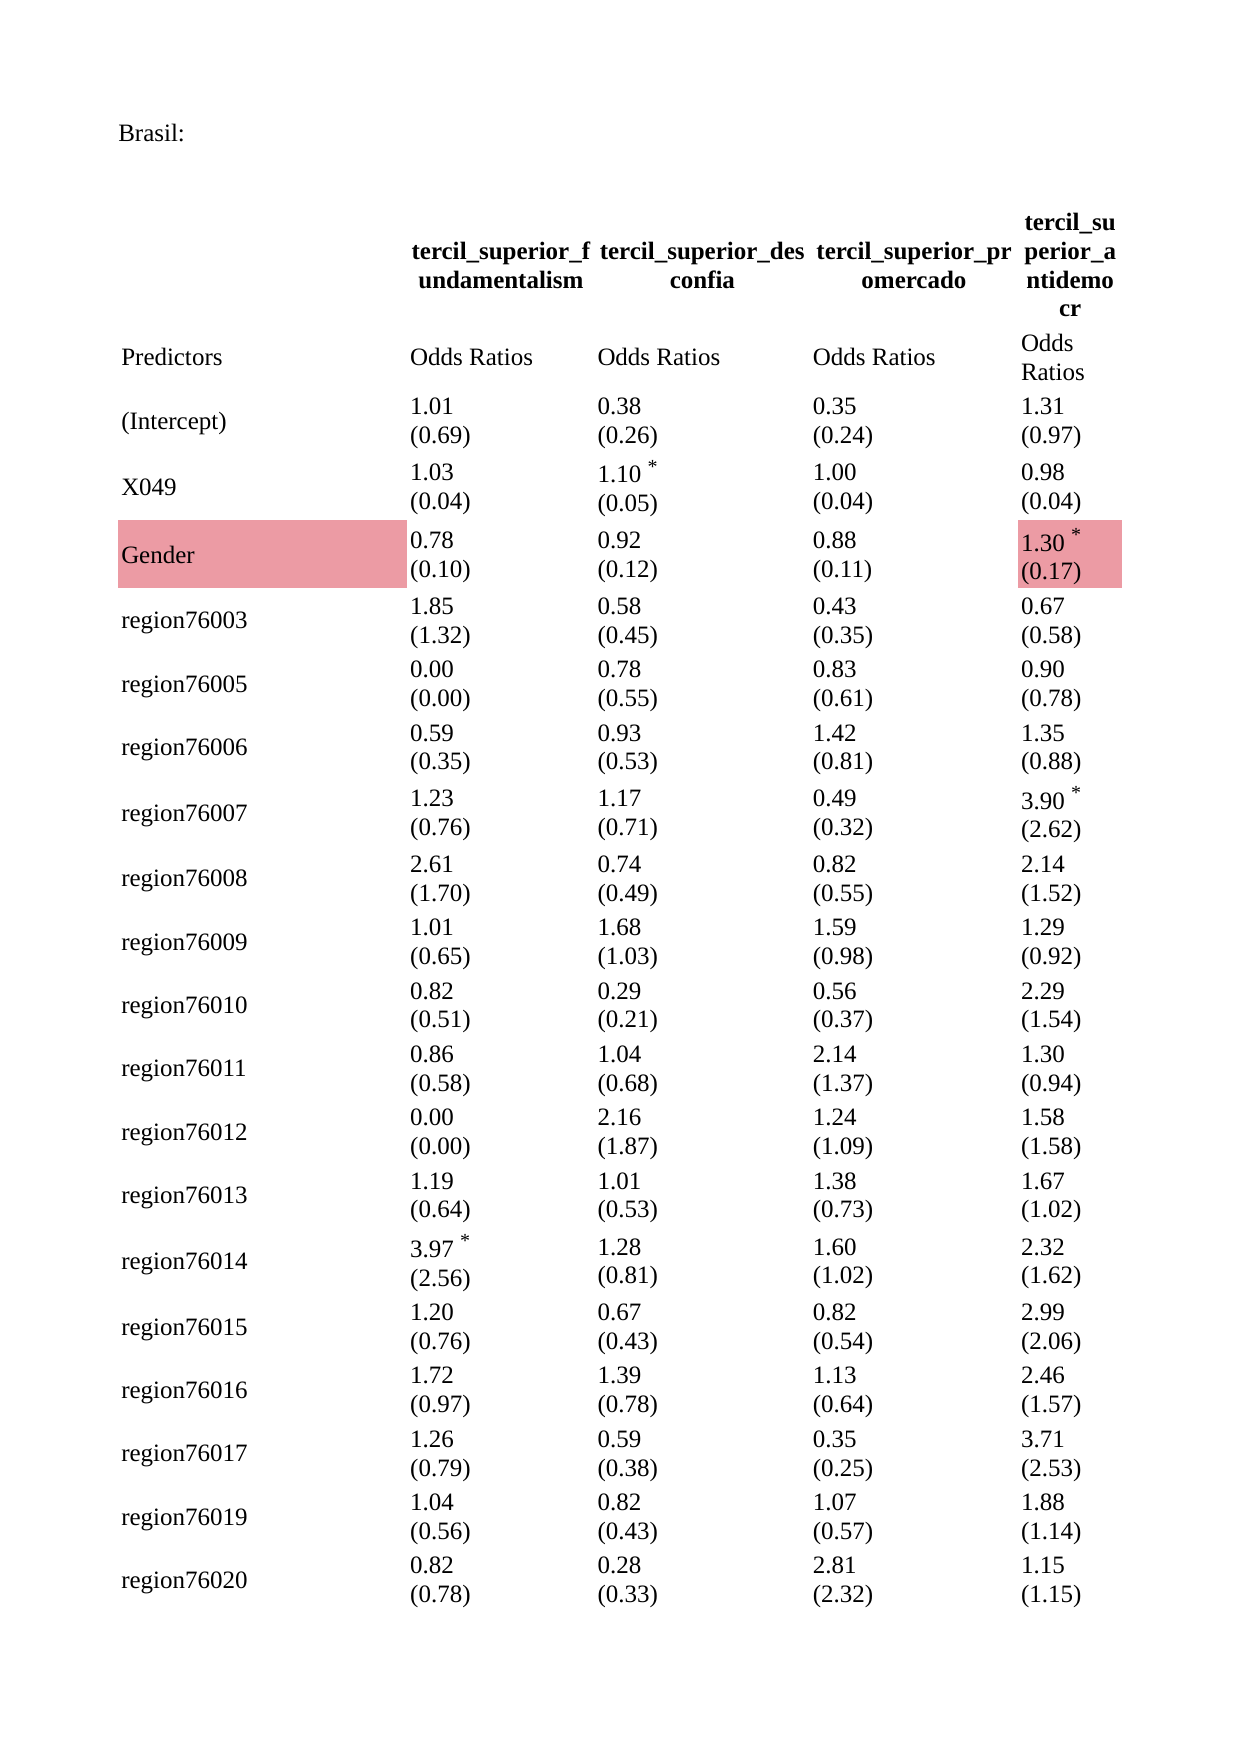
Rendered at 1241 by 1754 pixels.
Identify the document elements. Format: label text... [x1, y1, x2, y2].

table_cell region76008 [118, 846, 407, 909]
table_cell 2.99 (2.06) [1018, 1294, 1122, 1358]
table_cell region76012 [118, 1100, 407, 1163]
table_cell 0.92 (0.12) [594, 520, 810, 588]
table_cell 1.20 (0.76) [407, 1294, 594, 1358]
table_cell region76007 [118, 778, 407, 846]
table_cell 2.14 (1.37) [810, 1036, 1018, 1099]
table_cell 0.56 (0.37) [810, 973, 1018, 1036]
table_cell 0.49 (0.32) [810, 778, 1018, 846]
table_cell 1.10 * (0.05) [594, 452, 810, 520]
table_cell 0.82 (0.55) [810, 846, 1018, 909]
table_cell region76010 [118, 973, 407, 1036]
table_cell 0.83 (0.61) [810, 651, 1018, 715]
table_cell X049 [118, 452, 407, 520]
table_cell 1.26 (0.79) [407, 1421, 594, 1484]
table_cell 1.30 * (0.17) [1018, 520, 1122, 588]
table_cell 1.29 (0.92) [1018, 910, 1122, 973]
table_cell region76016 [118, 1358, 407, 1421]
table_cell region76006 [118, 715, 407, 778]
table_cell region76005 [118, 651, 407, 715]
table_cell 0.28 (0.33) [594, 1548, 810, 1611]
table_cell 0.82 (0.51) [407, 973, 594, 1036]
table_cell 0.67 (0.43) [594, 1294, 810, 1358]
table_cell 0.67 (0.58) [1018, 588, 1122, 651]
table_cell 1.85 (1.32) [407, 588, 594, 651]
table_cell 2.81 (2.32) [810, 1548, 1018, 1611]
table_header [118, 204, 407, 325]
table_cell 0.78 (0.55) [594, 651, 810, 715]
table_cell 2.14 (1.52) [1018, 846, 1122, 909]
table_cell region76015 [118, 1294, 407, 1358]
table_cell region76017 [118, 1421, 407, 1484]
table_cell 1.58 (1.58) [1018, 1100, 1122, 1163]
table_cell 1.68 (1.03) [594, 910, 810, 973]
table_header tercil_superior_desconfia [594, 204, 810, 325]
table_cell 0.90 (0.78) [1018, 651, 1122, 715]
table_cell 1.28 (0.81) [594, 1226, 810, 1294]
table_cell 1.01 (0.69) [407, 389, 594, 452]
table_cell 2.29 (1.54) [1018, 973, 1122, 1036]
table_cell 0.86 (0.58) [407, 1036, 594, 1099]
table_cell region76011 [118, 1036, 407, 1099]
table_cell 0.35 (0.25) [810, 1421, 1018, 1484]
table_cell region76019 [118, 1484, 407, 1548]
table_cell 0.78 (0.10) [407, 520, 594, 588]
table_cell 0.38 (0.26) [594, 389, 810, 452]
table_cell 0.43 (0.35) [810, 588, 1018, 651]
table_cell 0.74 (0.49) [594, 846, 810, 909]
table_cell 1.42 (0.81) [810, 715, 1018, 778]
table_cell region76020 [118, 1548, 407, 1611]
table_cell 1.59 (0.98) [810, 910, 1018, 973]
table_cell 1.04 (0.56) [407, 1484, 594, 1548]
table_cell 1.60 (1.02) [810, 1226, 1018, 1294]
table_header tercil_superior_antidemocr [1018, 204, 1122, 325]
table_cell 1.13 (0.64) [810, 1358, 1018, 1421]
table_cell 0.88 (0.11) [810, 520, 1018, 588]
table_cell Predictors [118, 325, 407, 388]
table_cell 1.67 (1.02) [1018, 1163, 1122, 1226]
table_cell region76014 [118, 1226, 407, 1294]
table_cell 0.82 (0.78) [407, 1548, 594, 1611]
table_cell 1.30 (0.94) [1018, 1036, 1122, 1099]
table_cell Odds Ratios [810, 325, 1018, 388]
table_cell 0.58 (0.45) [594, 588, 810, 651]
table_cell 3.71 (2.53) [1018, 1421, 1122, 1484]
table_cell 0.59 (0.35) [407, 715, 594, 778]
table_cell 3.97 * (2.56) [407, 1226, 594, 1294]
table_cell 1.04 (0.68) [594, 1036, 810, 1099]
table_header tercil_superior_fundamentalism [407, 204, 594, 325]
table_cell 1.01 (0.53) [594, 1163, 810, 1226]
table_cell 0.93 (0.53) [594, 715, 810, 778]
table_cell 0.29 (0.21) [594, 973, 810, 1036]
table_cell 0.00 (0.00) [407, 1100, 594, 1163]
table_cell (Intercept) [118, 389, 407, 452]
table_cell 3.90 * (2.62) [1018, 778, 1122, 846]
text Brasil: [118, 118, 1122, 147]
table_cell Odds Ratios [407, 325, 594, 388]
table_cell 1.03 (0.04) [407, 452, 594, 520]
table_cell 2.46 (1.57) [1018, 1358, 1122, 1421]
table_cell 2.32 (1.62) [1018, 1226, 1122, 1294]
table_cell region76013 [118, 1163, 407, 1226]
table_cell 1.35 (0.88) [1018, 715, 1122, 778]
table_cell Odds Ratios [594, 325, 810, 388]
table_cell 1.17 (0.71) [594, 778, 810, 846]
table_cell 1.39 (0.78) [594, 1358, 810, 1421]
table_cell 2.16 (1.87) [594, 1100, 810, 1163]
table_cell 1.00 (0.04) [810, 452, 1018, 520]
table_cell 0.35 (0.24) [810, 389, 1018, 452]
table_cell 0.98 (0.04) [1018, 452, 1122, 520]
table_cell 1.19 (0.64) [407, 1163, 594, 1226]
table_cell 1.72 (0.97) [407, 1358, 594, 1421]
table_cell 1.23 (0.76) [407, 778, 594, 846]
table_cell 0.82 (0.54) [810, 1294, 1018, 1358]
table_cell region76009 [118, 910, 407, 973]
table_cell 1.38 (0.73) [810, 1163, 1018, 1226]
table_cell 0.82 (0.43) [594, 1484, 810, 1548]
table_cell 1.15 (1.15) [1018, 1548, 1122, 1611]
table_cell 0.00 (0.00) [407, 651, 594, 715]
table_cell 1.31 (0.97) [1018, 389, 1122, 452]
table_cell 2.61 (1.70) [407, 846, 594, 909]
table_cell 0.59 (0.38) [594, 1421, 810, 1484]
table_cell Gender [118, 520, 407, 588]
table_cell 1.07 (0.57) [810, 1484, 1018, 1548]
table_header tercil_superior_promercado [810, 204, 1018, 325]
table_cell 1.01 (0.65) [407, 910, 594, 973]
table_cell 1.24 (1.09) [810, 1100, 1018, 1163]
table_cell 1.88 (1.14) [1018, 1484, 1122, 1548]
table_cell region76003 [118, 588, 407, 651]
table_cell Odds Ratios [1018, 325, 1122, 388]
